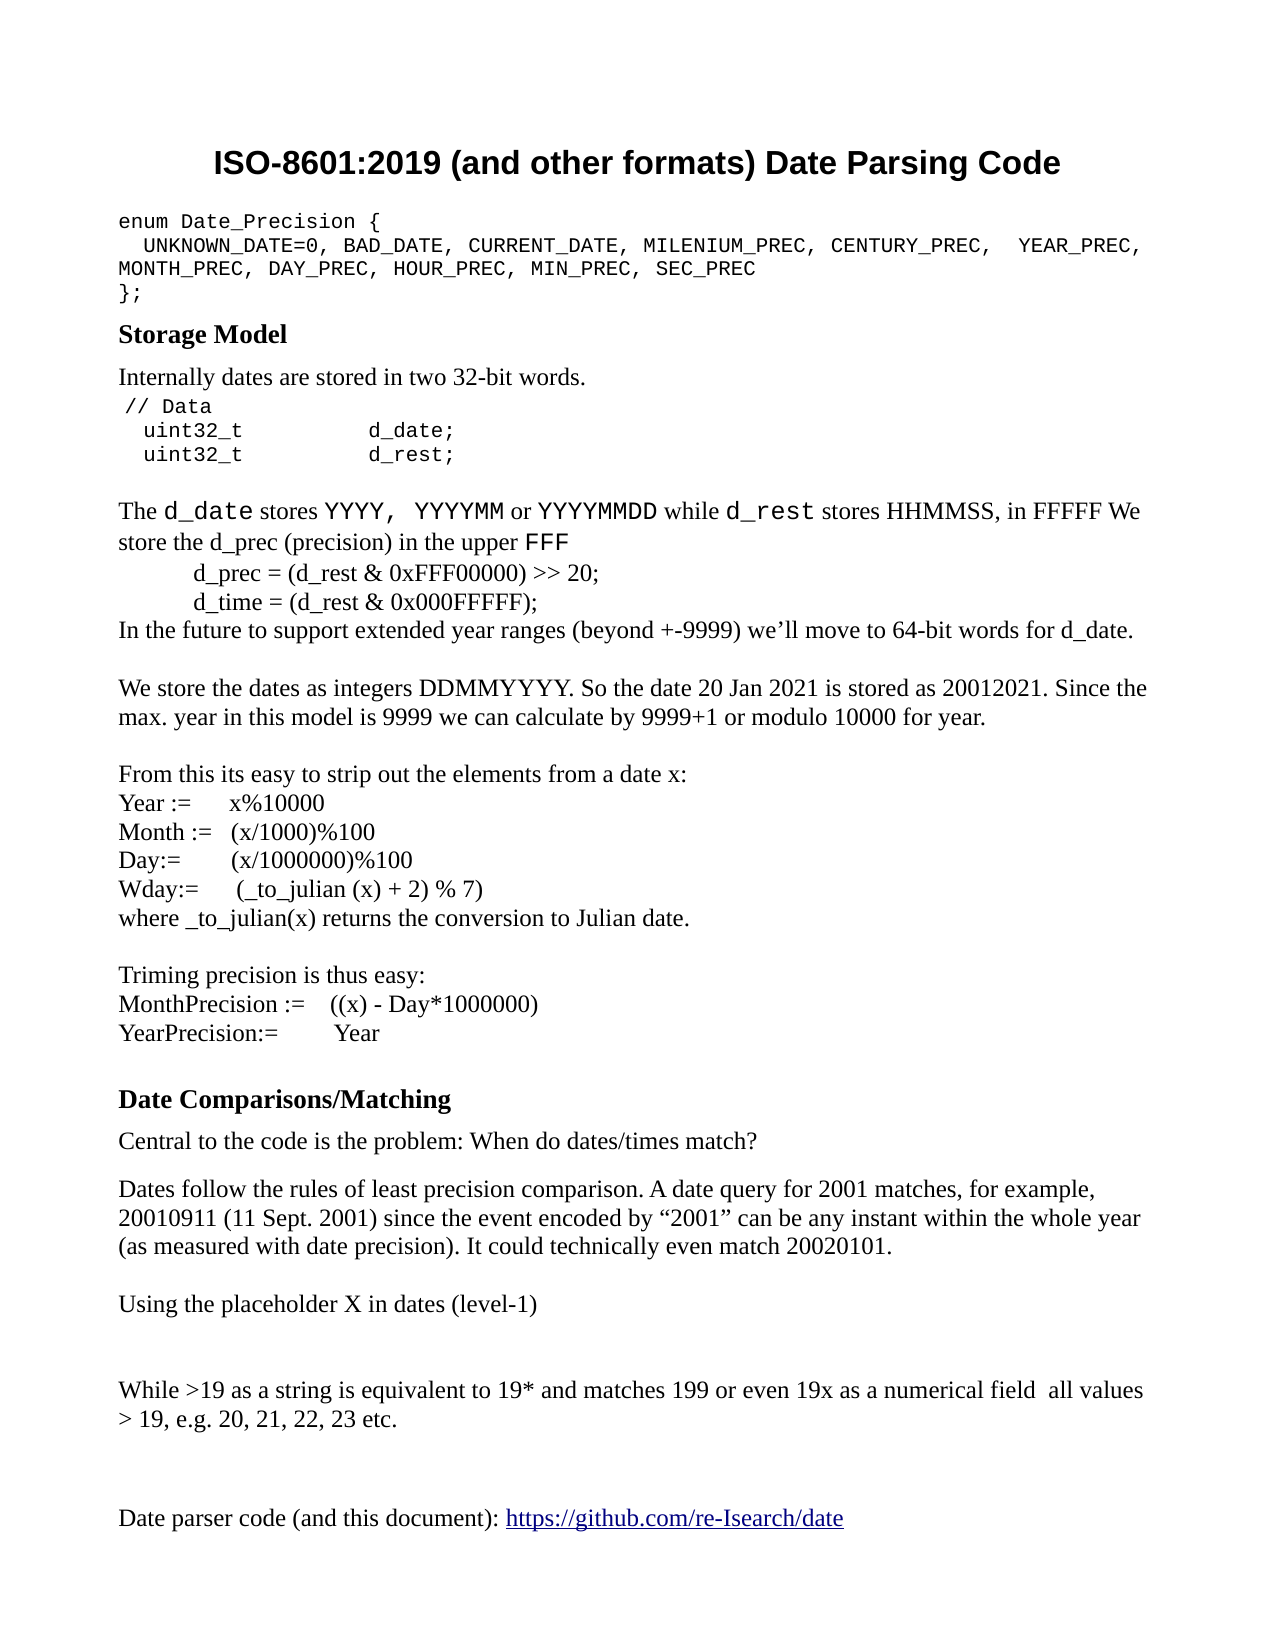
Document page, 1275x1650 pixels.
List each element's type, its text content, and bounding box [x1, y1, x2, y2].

text uint32_t d_date; [118, 420, 1157, 444]
text Day:= (x/1000000)%100 [118, 845, 1157, 874]
text We store the dates as integers DDMMYYYY. So the date 20 Jan 2021 is stored as 20012021. Since the max. year in this model is 9999 we can calculate by 9999+1 or modulo 10000 for year. [118, 673, 1157, 730]
text where _to_julian(x) returns the conversion to Julian date. [118, 903, 1157, 932]
subtitle Storage Model [118, 318, 1157, 349]
text d_prec = (d_rest & 0xFFF00000) >> 20; [118, 558, 1157, 587]
text Year := x%10000 [118, 788, 1157, 817]
text Central to the code is the problem: When do dates/times match? [118, 1126, 1157, 1155]
text // Data [118, 391, 1157, 420]
text From this its easy to strip out the elements from a date x: [118, 759, 1157, 788]
text Wday:= (_to_julian (x) + 2) % 7) [118, 874, 1157, 903]
text }; [118, 282, 1157, 306]
text Dates follow the rules of least precision comparison. A date query for 2001 matches, for example, 20010911 (11 Sept. 2001) since the event encoded by “2001” can be any instant within the whole year (as measured with date precision). It could technically even match 20020101. [118, 1174, 1157, 1260]
text uint32_t d_rest; [118, 444, 1157, 467]
text enum Date_Precision { [118, 211, 1157, 235]
text Triming precision is thus easy: [118, 960, 1157, 989]
text UNKNOWN_DATE=0, BAD_DATE, CURRENT_DATE, MILENIUM_PREC, CENTURY_PREC, YEAR_PREC, MONTH_PREC, DAY_PREC, HOUR_PREC, MIN_PREC, SEC_PREC [118, 235, 1157, 282]
text While >19 as a string is equivalent to 19* and matches 199 or even 19x as a numerical field all values > 19, e.g. 20, 21, 22, 23 etc. [118, 1375, 1157, 1433]
text The d_date stores YYYY, YYYYMM or YYYYMMDD while d_rest stores HHMMSS, in FFFFF We store the d_prec (precision) in the upper FFF [118, 496, 1157, 558]
text d_time = (d_rest & 0x000FFFFF); [118, 587, 1157, 615]
text Using the placeholder X in dates (level-1) [118, 1289, 1157, 1318]
subtitle Date Comparisons/Matching [118, 1083, 1157, 1114]
text In the future to support extended year ranges (beyond +-9999) we’ll move to 64-bit words for d_date. [118, 615, 1157, 644]
text YearPrecision:= Year [118, 1018, 1157, 1047]
text Month := (x/1000)%100 [118, 817, 1157, 845]
text MonthPrecision := ((x) - Day*1000000) [118, 989, 1157, 1018]
text Internally dates are stored in two 32-bit words. [118, 362, 1157, 391]
